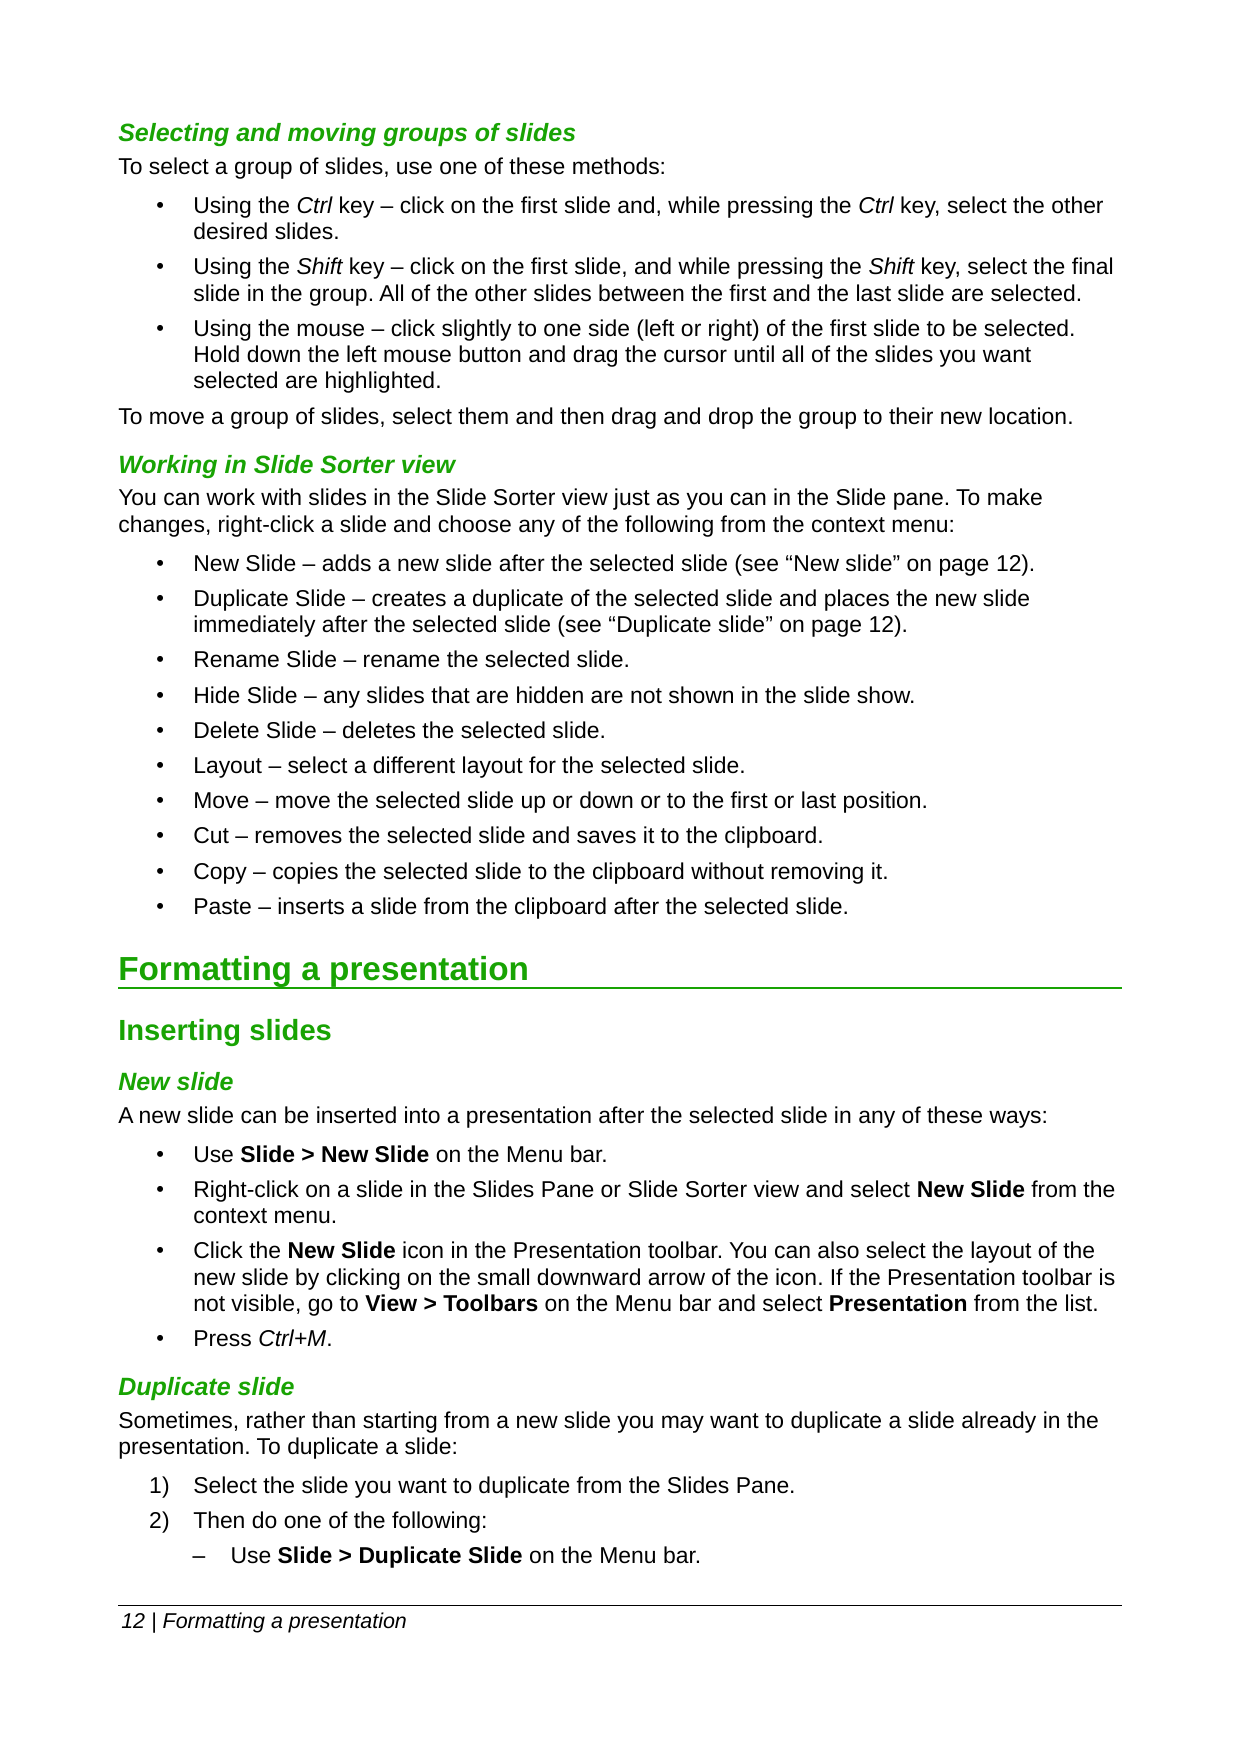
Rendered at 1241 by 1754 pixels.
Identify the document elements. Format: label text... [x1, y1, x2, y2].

list Using the Shift key – click on the first slide, and while pressing the Shift key, select the final slide in the group. All of the other slides between the first and the last slide are selected. [156, 253, 1122, 306]
list Click the New Slide icon in the Presentation toolbar. You can also select the layout of the new slide by clicking on the small downward arrow of the icon. If the Presentation toolbar is not visible, go to View > Toolbars on the Menu bar and select Presentation from the list. [156, 1237, 1122, 1316]
list To move a group of slides, select them and then drag and drop the group to their new location. [118, 403, 1122, 429]
list Paste – inserts a slide from the clipboard after the selected slide. [156, 893, 1122, 919]
list Rename Slide – rename the selected slide. [156, 646, 1122, 673]
subtitle Working in Slide Sorter view [118, 450, 1122, 478]
list Then do one of the following: [169, 1507, 1122, 1534]
list New Slide – adds a new slide after the selected slide (see “New slide” on page 12). [156, 549, 1122, 576]
list Using the Ctrl key – click on the first slide and, while pressing the Ctrl key, select the other desired slides. [156, 192, 1122, 244]
list Hide Slide – any slides that are hidden are not shown in the slide show. [156, 682, 1122, 708]
subtitle Formatting a presentation [118, 949, 1122, 987]
list Select the slide you want to duplicate from the Slides Pane. [169, 1472, 1122, 1498]
subtitle Duplicate slide [118, 1372, 1122, 1401]
subtitle Selecting and moving groups of slides [118, 118, 1122, 147]
list To select a group of slides, use one of these methods: [118, 153, 1122, 179]
list Layout – select a different layout for the selected slide. [156, 752, 1122, 778]
text You can work with slides in the Slide Sorter view just as you can in the Slide pane. To make changes, right-click a slide and choose any of the following from the context menu: [118, 484, 1122, 537]
list Use Slide > New Slide on the Menu bar. [156, 1141, 1122, 1167]
list Use Slide > Duplicate Slide on the Menu bar. [192, 1542, 1122, 1569]
list Press Ctrl+M. [156, 1325, 1122, 1352]
list Using the mouse – click slightly to one side (left or right) of the first slide to be selected. Hold down the left mouse button and drag the cursor until all of the slides you want selected are highlighted. [156, 315, 1122, 394]
list Cut – removes the selected slide and saves it to the clipboard. [156, 822, 1122, 849]
subtitle New slide [118, 1067, 1122, 1096]
subtitle Inserting slides [118, 1013, 1122, 1046]
list Copy – copies the selected slide to the clipboard without removing it. [156, 858, 1122, 884]
list A new slide can be inserted into a presentation after the selected slide in any of these ways: [118, 1102, 1122, 1128]
list Right-click on a slide in the Slides Pane or Slide Sorter view and select New Slide from the context menu. [156, 1176, 1122, 1228]
list Move – move the selected slide up or down or to the first or last position. [156, 787, 1122, 813]
list Delete Slide – deletes the selected slide. [156, 717, 1122, 743]
list Duplicate Slide – creates a duplicate of the selected slide and places the new slide immediately after the selected slide (see “Duplicate slide” on page 12). [156, 585, 1122, 637]
text Sometimes, rather than starting from a new slide you may want to duplicate a slide already in the presentation. To duplicate a slide: [118, 1407, 1122, 1459]
